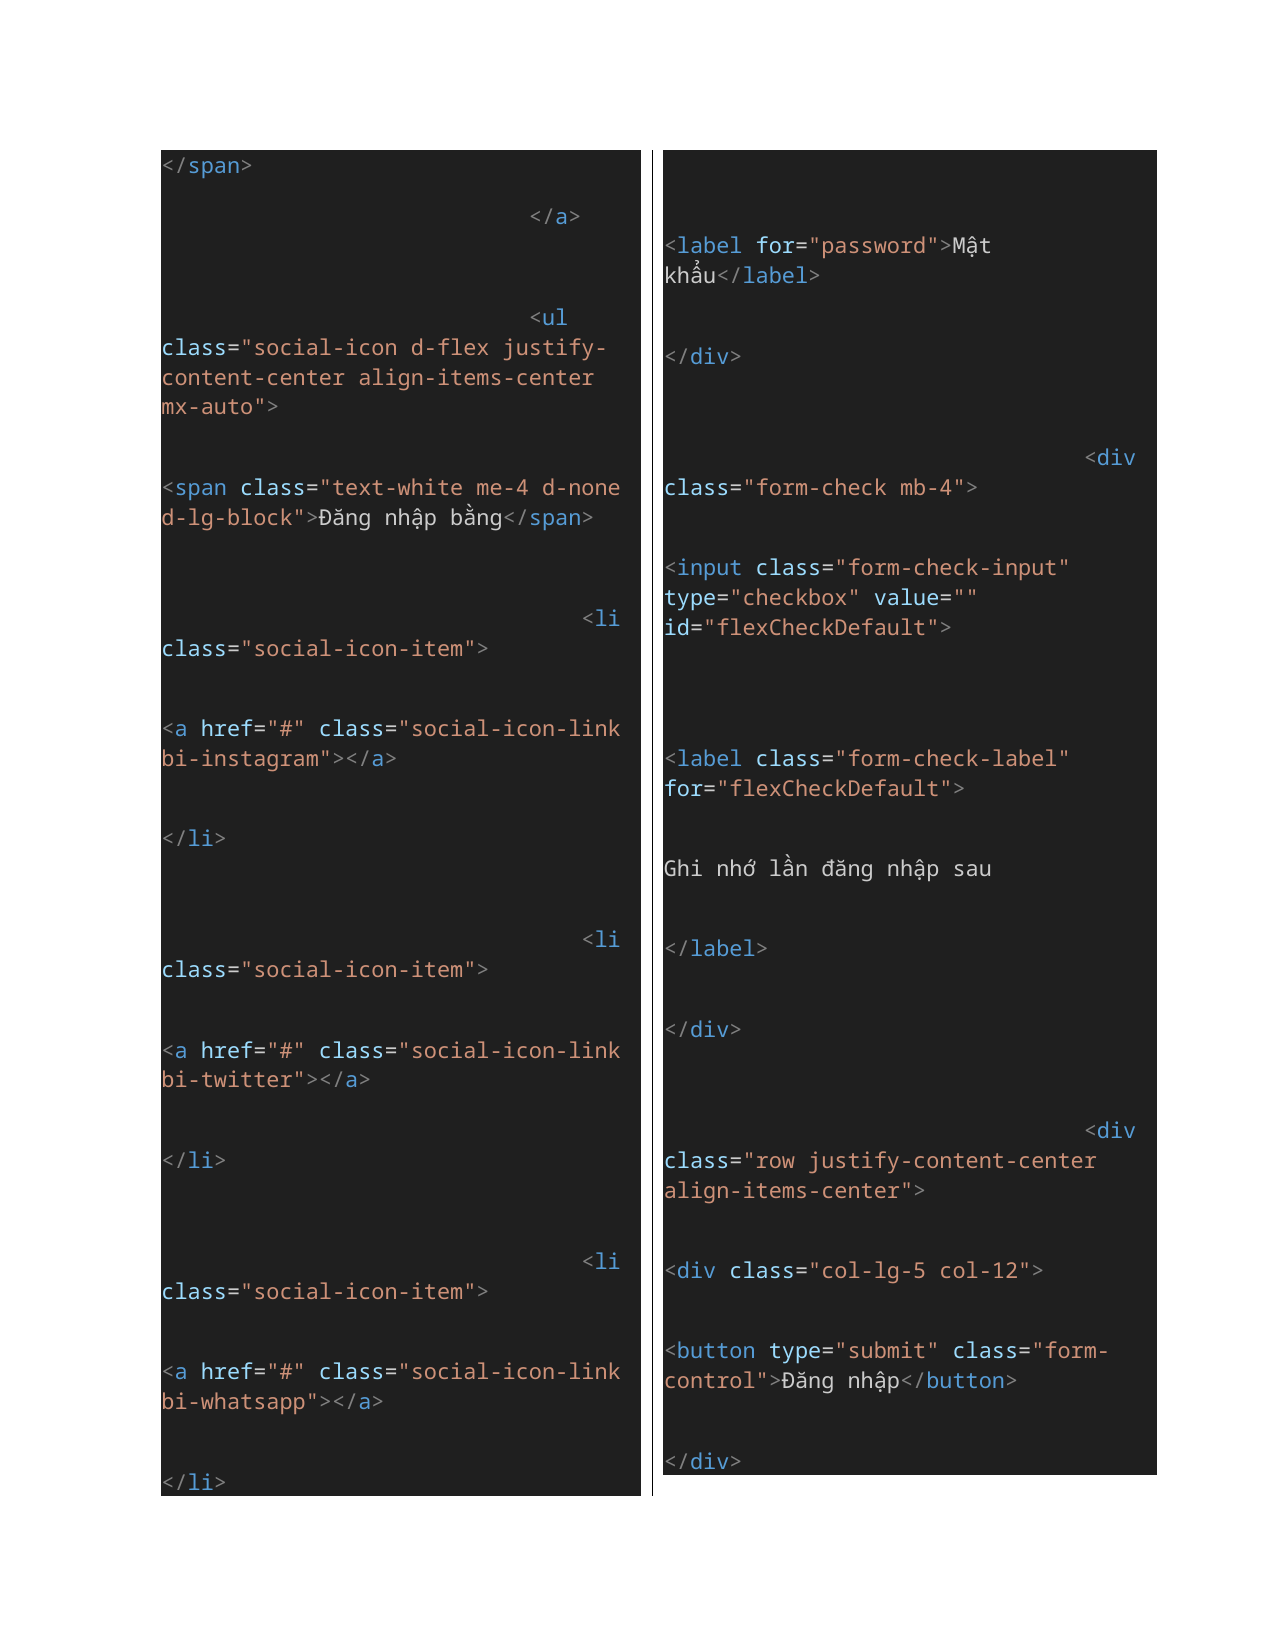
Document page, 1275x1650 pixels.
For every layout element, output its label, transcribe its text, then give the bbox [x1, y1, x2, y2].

table_header <label for="password">Mật khẩu</label> </div> <div class="form-check mb-4"> <input class="form-check-input" type="checkbox" value="" id="flexCheckDefault"> <label class="form-check-label" for="flexCheckDefault"> Ghi nhớ lần đăng nhập sau </label> </div> <div class="row justify-content-center align-items-center"> <div class="col-lg-5 col-12"> <button type="submit" class="form-control">Đăng nhập</button> </div> [653, 150, 1169, 1496]
